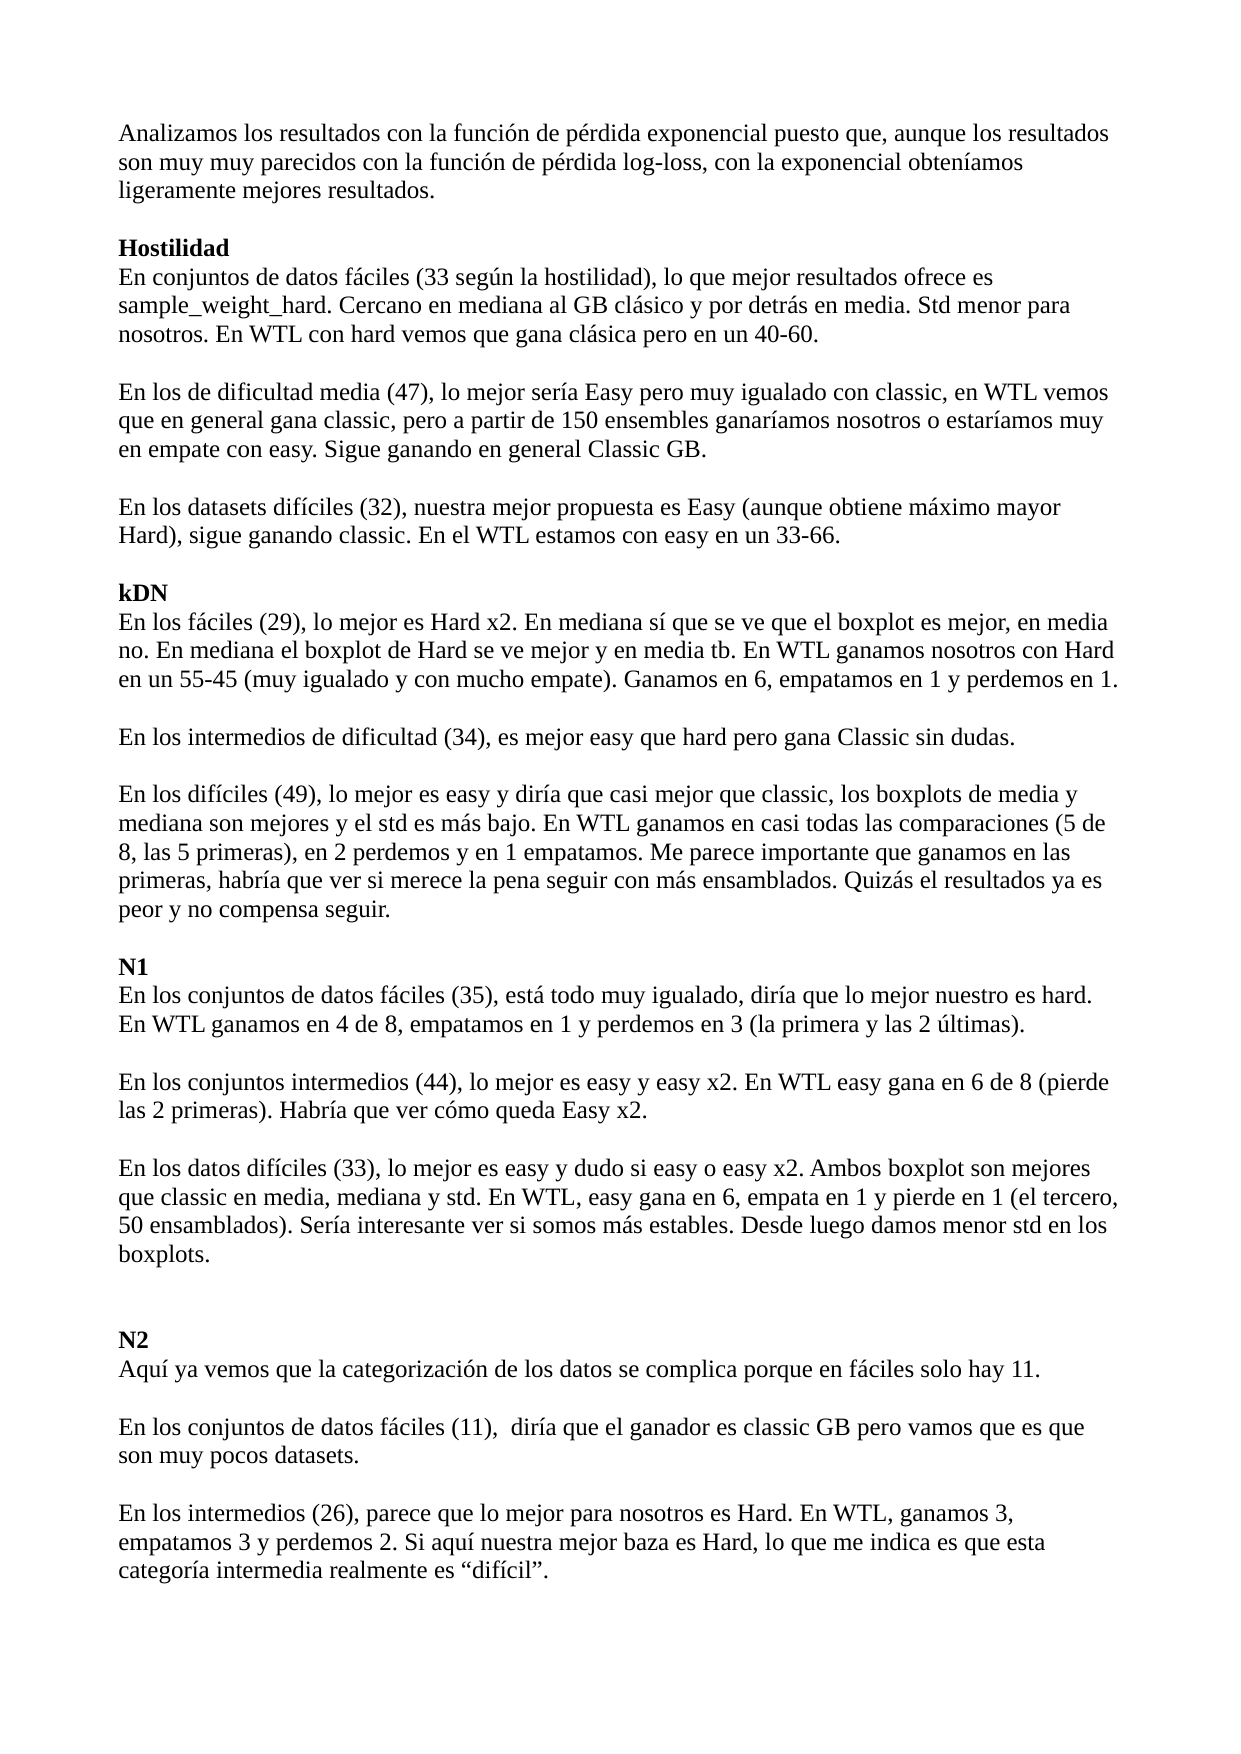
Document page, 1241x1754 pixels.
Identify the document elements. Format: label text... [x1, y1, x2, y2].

text En los conjuntos intermedios (44), lo mejor es easy y easy x2. En WTL easy gana en 6 de 8 (pierde las 2 primeras). Habría que ver cómo queda Easy x2. [118, 1067, 1122, 1124]
text En los difíciles (49), lo mejor es easy y diría que casi mejor que classic, los boxplots de media y mediana son mejores y el std es más bajo. En WTL ganamos en casi todas las comparaciones (5 de 8, las 5 primeras), en 2 perdemos y en 1 empatamos. Me parece importante que ganamos en las primeras, habría que ver si merece la pena seguir con más ensamblados. Quizás el resultados ya es peor y no compensa seguir. [118, 779, 1122, 923]
text En conjuntos de datos fáciles (33 según la hostilidad), lo que mejor resultados ofrece es sample_weight_hard. Cercano en mediana al GB clásico y por detrás en media. Std menor para nosotros. En WTL con hard vemos que gana clásica pero en un 40-60. [118, 262, 1122, 348]
text Analizamos los resultados con la función de pérdida exponencial puesto que, aunque los resultados son muy muy parecidos con la función de pérdida log-loss, con la exponencial obteníamos ligeramente mejores resultados. [118, 118, 1122, 204]
text En los datos difíciles (33), lo mejor es easy y dudo si easy o easy x2. Ambos boxplot son mejores que classic en media, mediana y std. En WTL, easy gana en 6, empata en 1 y pierde en 1 (el tercero, 50 ensamblados). Sería interesante ver si somos más estables. Desde luego damos menor std en los boxplots. [118, 1153, 1122, 1268]
text En los intermedios (26), parece que lo mejor para nosotros es Hard. En WTL, ganamos 3, empatamos 3 y perdemos 2. Si aquí nuestra mejor baza es Hard, lo que me indica es que esta categoría intermedia realmente es “difícil”. [118, 1498, 1122, 1584]
text En los de dificultad media (47), lo mejor sería Easy pero muy igualado con classic, en WTL vemos que en general gana classic, pero a partir de 150 ensembles ganaríamos nosotros o estaríamos muy en empate con easy. Sigue ganando en general Classic GB. [118, 377, 1122, 463]
text N2 [118, 1326, 1122, 1354]
text Hostilidad [118, 233, 1122, 262]
text En los conjuntos de datos fáciles (11), diría que el ganador es classic GB pero vamos que es que son muy pocos datasets. [118, 1412, 1122, 1469]
text kDN [118, 578, 1122, 607]
text Aquí ya vemos que la categorización de los datos se complica porque en fáciles solo hay 11. [118, 1354, 1122, 1383]
text En los intermedios de dificultad (34), es mejor easy que hard pero gana Classic sin dudas. [118, 722, 1122, 751]
text En los datasets difíciles (32), nuestra mejor propuesta es Easy (aunque obtiene máximo mayor Hard), sigue ganando classic. En el WTL estamos con easy en un 33-66. [118, 492, 1122, 549]
text N1 [118, 952, 1122, 981]
text En los conjuntos de datos fáciles (35), está todo muy igualado, diría que lo mejor nuestro es hard. En WTL ganamos en 4 de 8, empatamos en 1 y perdemos en 3 (la primera y las 2 últimas). [118, 981, 1122, 1038]
text En los fáciles (29), lo mejor es Hard x2. En mediana sí que se ve que el boxplot es mejor, en media no. En mediana el boxplot de Hard se ve mejor y en media tb. En WTL ganamos nosotros con Hard en un 55-45 (muy igualado y con mucho empate). Ganamos en 6, empatamos en 1 y perdemos en 1. [118, 607, 1122, 693]
